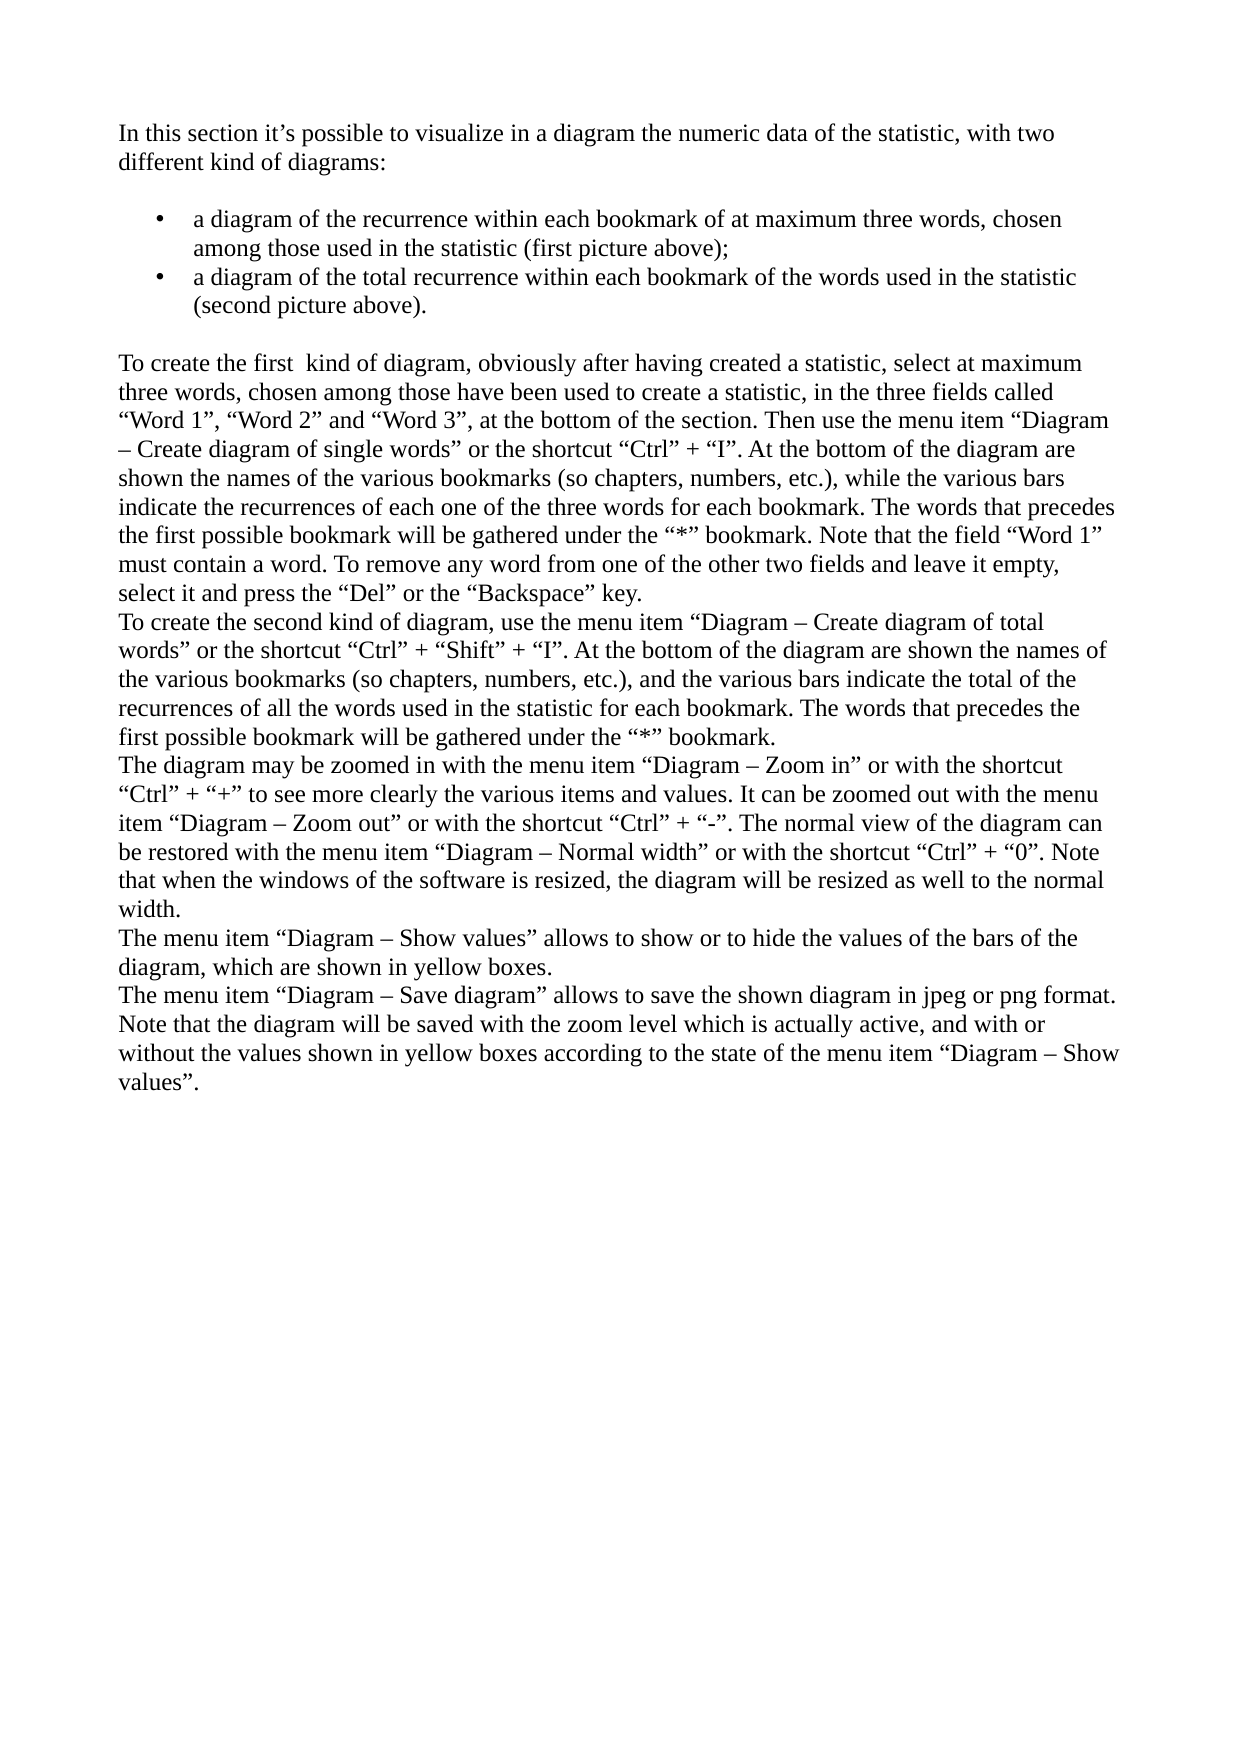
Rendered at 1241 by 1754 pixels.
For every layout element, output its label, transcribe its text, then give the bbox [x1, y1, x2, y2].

text To create the first kind of diagram, obviously after having created a statistic, select at maximum three words, chosen among those have been used to create a statistic, in the three fields called “Word 1”, “Word 2” and “Word 3”, at the bottom of the section. Then use the menu item “Diagram – Create diagram of single words” or the shortcut “Ctrl” + “I”. At the bottom of the diagram are shown the names of the various bookmarks (so chapters, numbers, etc.), while the various bars indicate the recurrences of each one of the three words for each bookmark. The words that precedes the first possible bookmark will be gathered under the “*” bookmark. Note that the field “Word 1” must contain a word. To remove any word from one of the other two fields and leave it empty, select it and press the “Del” or the “Backspace” key. [118, 348, 1122, 607]
list a diagram of the recurrence within each bookmark of at maximum three words, chosen among those used in the statistic (first picture above); [156, 204, 1122, 262]
list a diagram of the total recurrence within each bookmark of the words used in the statistic (second picture above). [156, 262, 1122, 319]
text To create the second kind of diagram, use the menu item “Diagram – Create diagram of total words” or the shortcut “Ctrl” + “Shift” + “I”. At the bottom of the diagram are shown the names of the various bookmarks (so chapters, numbers, etc.), and the various bars indicate the total of the recurrences of all the words used in the statistic for each bookmark. The words that precedes the first possible bookmark will be gathered under the “*” bookmark. [118, 607, 1122, 751]
text The menu item “Diagram – Show values” allows to show or to hide the values of the bars of the diagram, which are shown in yellow boxes. [118, 923, 1122, 981]
text The menu item “Diagram – Save diagram” allows to save the shown diagram in jpeg or png format. Note that the diagram will be saved with the zoom level which is actually active, and with or without the values shown in yellow boxes according to the state of the menu item “Diagram – Show values”. [118, 981, 1122, 1096]
text In this section it’s possible to visualize in a diagram the numeric data of the statistic, with two different kind of diagrams: [118, 118, 1122, 176]
text The diagram may be zoomed in with the menu item “Diagram – Zoom in” or with the shortcut “Ctrl” + “+” to see more clearly the various items and values. It can be zoomed out with the menu item “Diagram – Zoom out” or with the shortcut “Ctrl” + “-”. The normal view of the diagram can be restored with the menu item “Diagram – Normal width” or with the shortcut “Ctrl” + “0”. Note that when the windows of the software is resized, the diagram will be resized as well to the normal width. [118, 751, 1122, 923]
